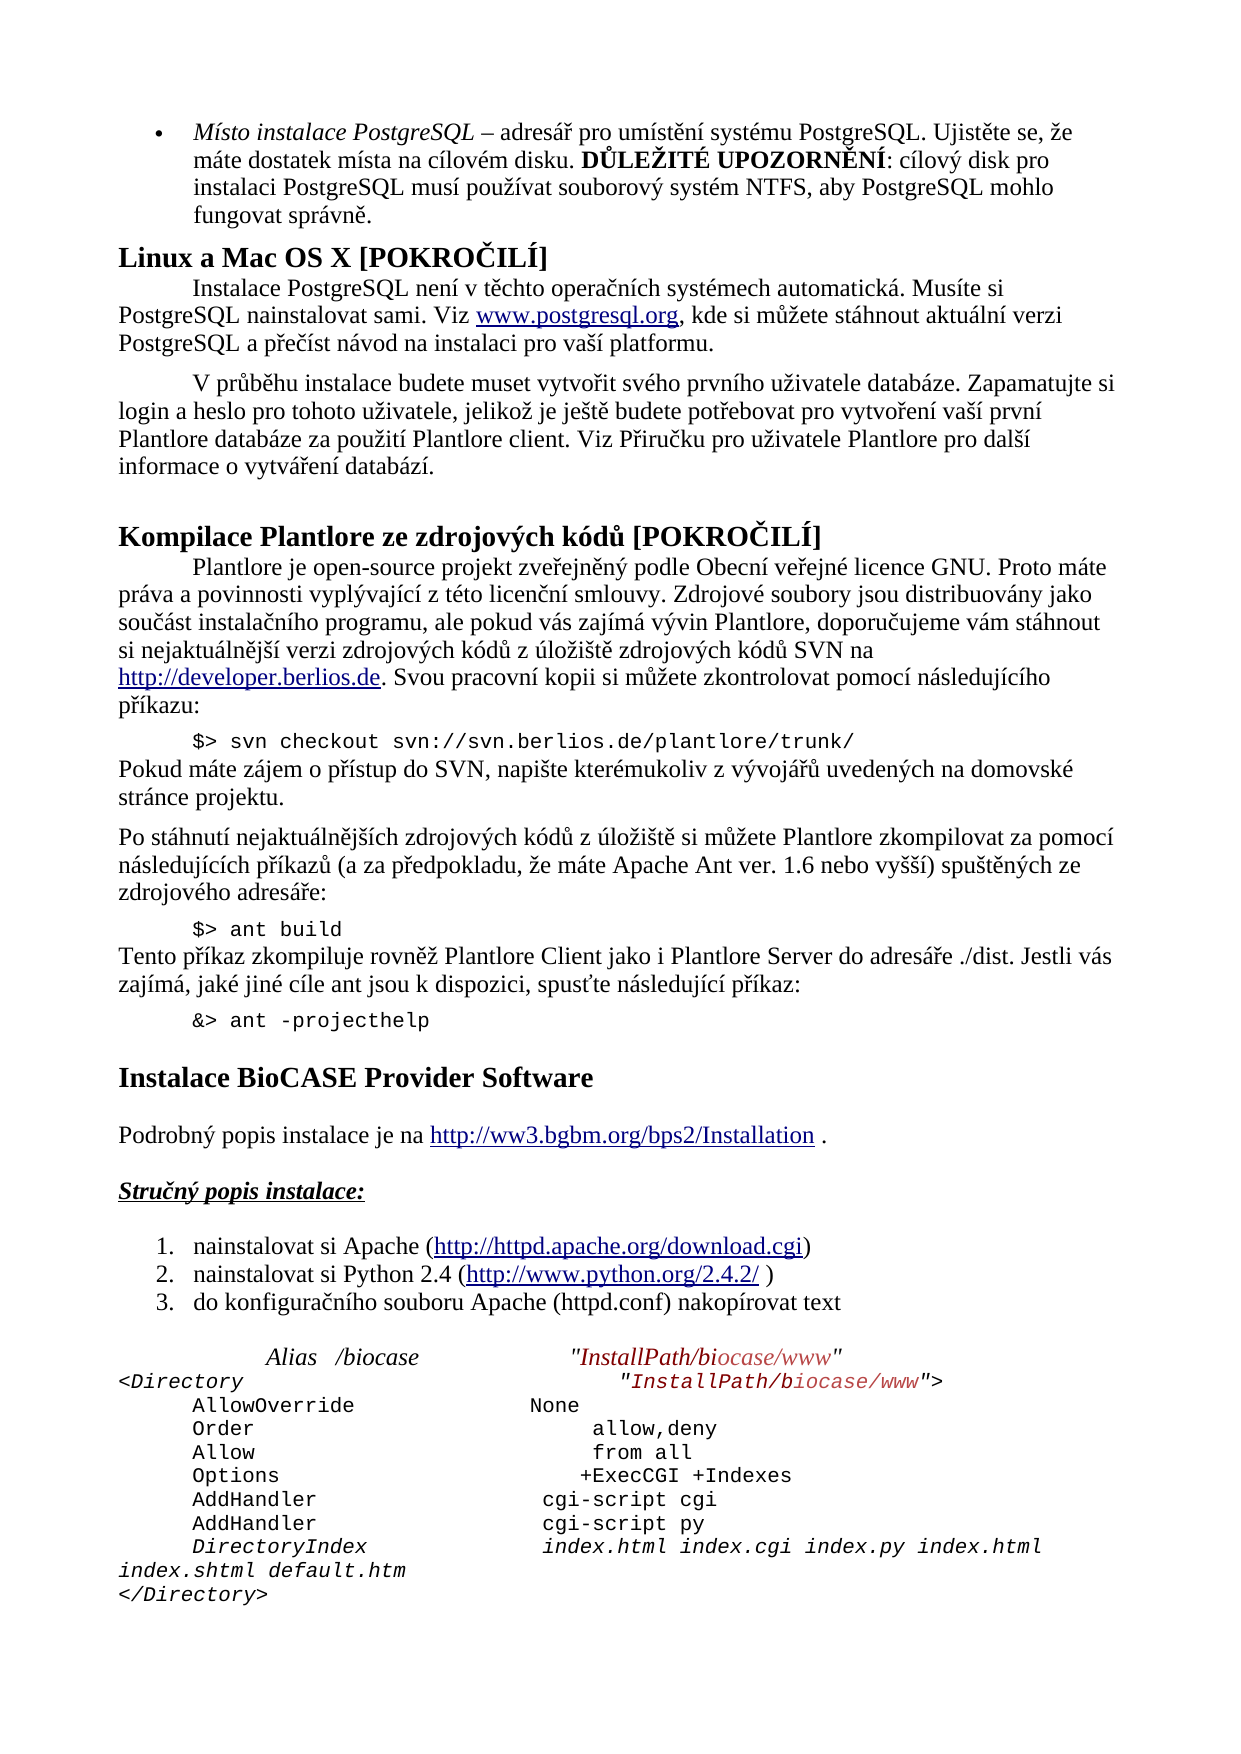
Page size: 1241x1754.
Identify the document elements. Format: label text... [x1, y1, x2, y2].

text Podrobný popis instalace je na http://ww3.bgbm.org/bps2/Installation . [118, 1122, 1122, 1149]
list do konfiguračního souboru Apache (httpd.conf) nakopírovat text [156, 1288, 1122, 1316]
text Pokud máte zájem o přístup do SVN, napište kterémukoliv z vývojářů uvedených na domovské stránce projektu. [118, 755, 1122, 811]
text Instalace PostgreSQL není v těchto operačních systémech automatická. Musíte si PostgreSQL nainstalovat sami. Viz www.postgresql.org, kde si můžete stáhnout aktuální verzi PostgreSQL a přečíst návod na instalaci pro vaší platformu. [118, 274, 1122, 357]
text $> ant build [118, 919, 1122, 942]
list Místo instalace PostgreSQL – adresář pro umístění systému PostgreSQL. Ujistěte se, že máte dostatek místa na cílovém disku. DŮLEŽITÉ UPOZORNĚNÍ: cílový disk pro instalaci PostgreSQL musí používat souborový systém NTFS, aby PostgreSQL mohlo fungovat správně. [156, 118, 1122, 229]
text Allow from all [118, 1442, 1122, 1466]
subtitle Instalace BioCASE Provider Software [118, 1062, 1122, 1094]
text </Directory> [118, 1584, 1122, 1607]
text Alias /biocase "InstallPath/biocase/www" [118, 1343, 1122, 1371]
subtitle Linux a Mac OS X [POKROČILÍ] [118, 241, 1122, 274]
text Options +ExecCGI +Indexes [118, 1466, 1122, 1489]
text V průběhu instalace budete muset vytvořit svého prvního uživatele databáze. Zapamatujte si login a heslo pro tohoto uživatele, jelikož je ještě budete potřebovat pro vytvoření vaší první Plantlore databáze za použití Plantlore client. Viz Přiručku pro uživatele Plantlore pro další informace o vytváření databází. [118, 369, 1122, 480]
text Tento příkaz zkompiluje rovněž Plantlore Client jako i Plantlore Server do adresáře ./dist. Jestli vás zajímá, jaké jiné cíle ant jsou k dispozici, spusťte následující příkaz: [118, 942, 1122, 998]
list nainstalovat si Apache (http://httpd.apache.org/download.cgi) [156, 1232, 1122, 1260]
text AddHandler cgi-script cgi [118, 1489, 1122, 1513]
text &> ant -projecthelp [118, 1010, 1122, 1034]
list nainstalovat si Python 2.4 (http://www.python.org/2.4.2/ ) [156, 1260, 1122, 1288]
subtitle Kompilace Plantlore ze zdrojových kódů [POKROČILÍ] [118, 520, 1122, 553]
text AddHandler cgi-script py [118, 1513, 1122, 1536]
text Stručný popis instalace: [118, 1177, 1122, 1205]
text DirectoryIndex index.html index.cgi index.py index.html index.shtml default.htm [118, 1536, 1122, 1584]
text $> svn checkout svn://svn.berlios.de/plantlore/trunk/ [118, 731, 1122, 755]
text Plantlore je open-source projekt zveřejněný podle Obecní veřejné licence GNU. Proto máte práva a povinnosti vyplývající z této licenční smlouvy. Zdrojové soubory jsou distribuovány jako součást instalačního programu, ale pokud vás zajímá vývin Plantlore, doporučujeme vám stáhnout si nejaktuálnější verzi zdrojových kódů z úložiště zdrojových kódů SVN na http://developer.berlios.de. Svou pracovní kopii si můžete zkontrolovat pomocí následujícího příkazu: [118, 553, 1122, 719]
text <Directory "InstallPath/biocase/www"> [118, 1371, 1122, 1394]
text Po stáhnutí nejaktuálnějších zdrojových kódů z úložiště si můžete Plantlore zkompilovat za pomocí následujících příkazů (a za předpokladu, že máte Apache Ant ver. 1.6 nebo vyšší) spuštěných ze zdrojového adresáře: [118, 823, 1122, 906]
text AllowOverride None [118, 1394, 1122, 1418]
text Order allow,deny [118, 1418, 1122, 1442]
